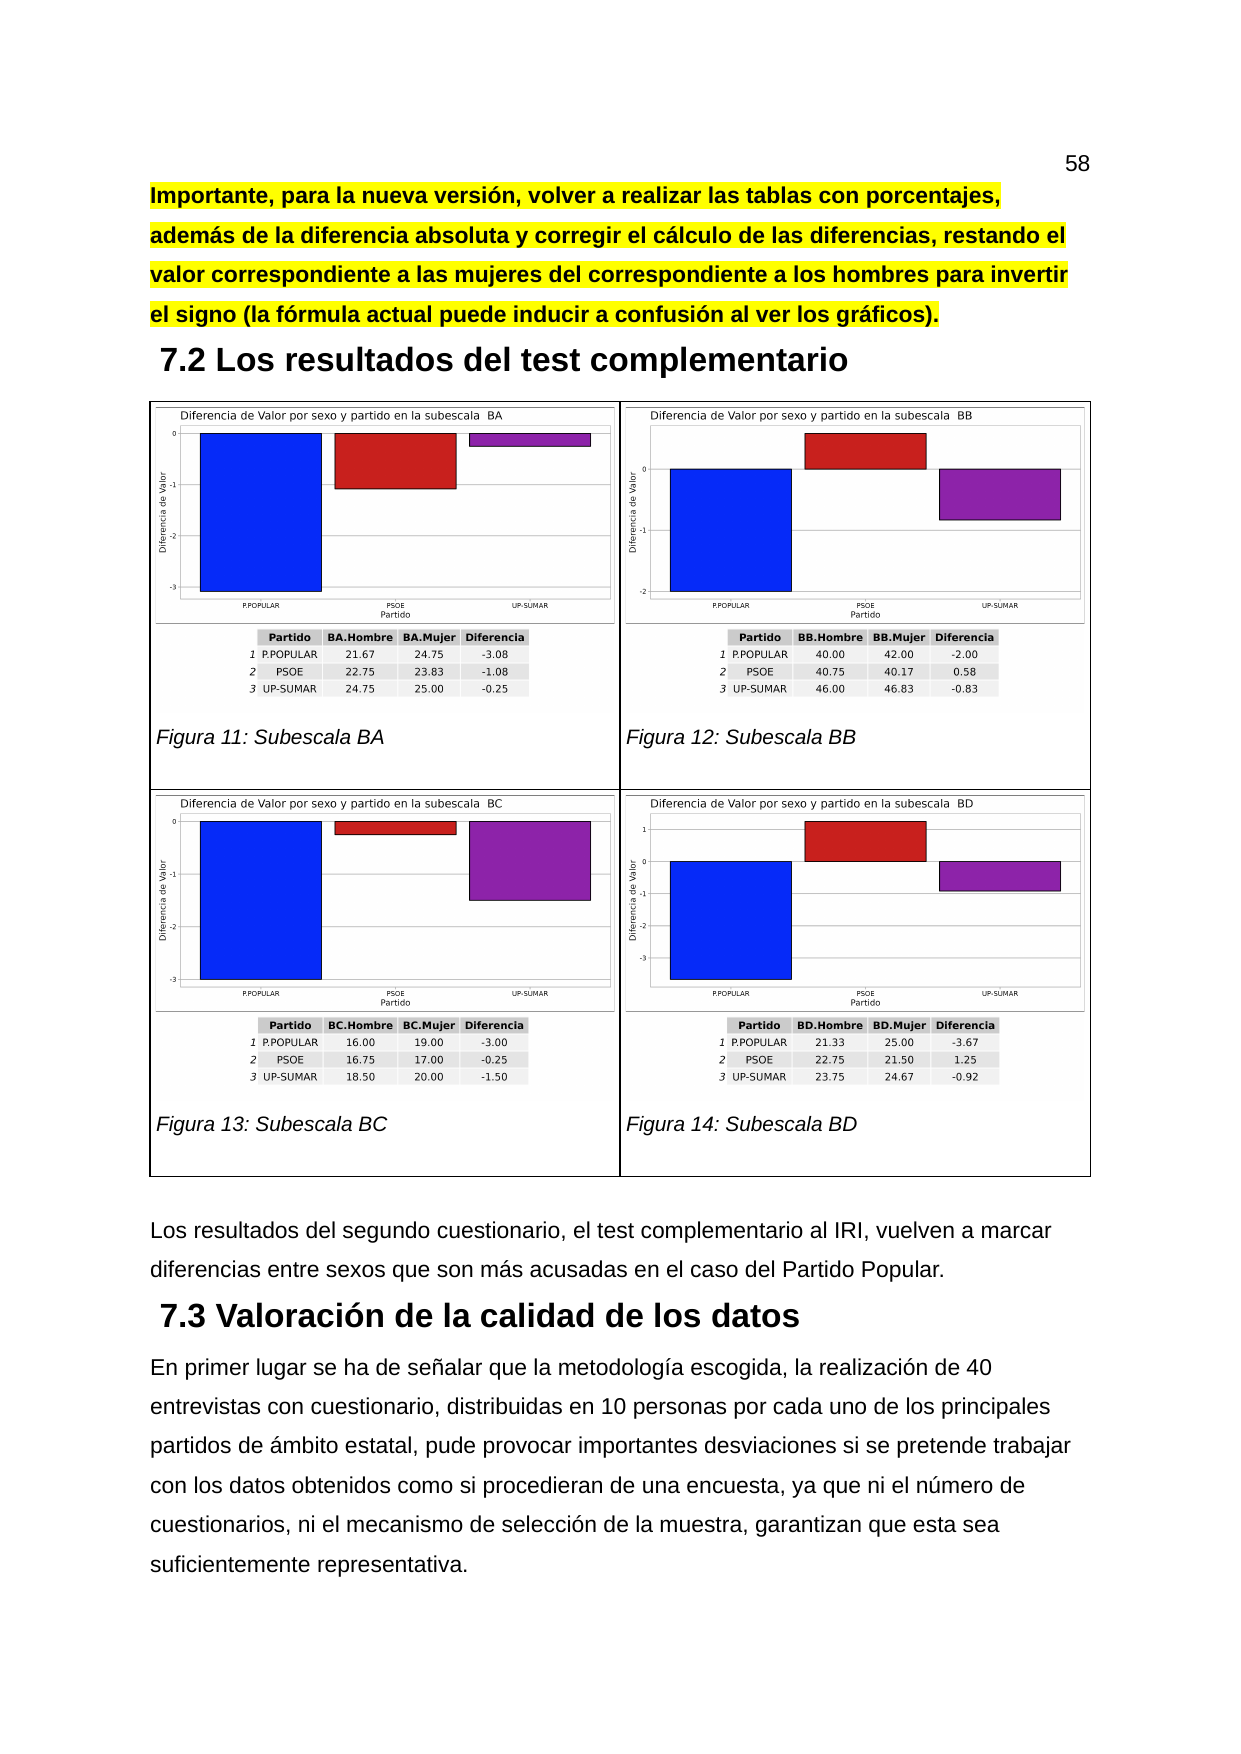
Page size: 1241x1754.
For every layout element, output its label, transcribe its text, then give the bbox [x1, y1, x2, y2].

subtitle Los resultados del test complementario [147, 337, 1093, 382]
text Los resultados del segundo cuestionario, el test complementario al IRI, vuelven a marcar diferencias entre sexos que son más acusadas en el caso del Partido Popular. [150, 1217, 1090, 1282]
table_header [151, 402, 619, 788]
table_header [621, 402, 1090, 788]
text En primer lugar se ha de señalar que la metodología escogida, la realización de 40 entrevistas con cuestionario, distribuidas en 10 personas por cada uno de los principales partidos de ámbito estatal, pude provocar importantes desviaciones si se pretende trabajar con los datos obtenidos como si procedieran de una encuesta, ya que ni el número de cuestionarios, ni el mecanismo de selección de la muestra, garantizan que esta sea suficientemente representativa. [150, 1353, 1090, 1577]
picture [155, 407, 615, 713]
text Importante, para la nueva versión, volver a realizar las tablas con porcentajes, además de la diferencia absoluta y corregir el cálculo de las diferencias, restando el valor correspondiente a las mujeres del correspondiente a los hombres para invertir el signo (la fórmula actual puede inducir a confusión al ver los gráficos). [144, 176, 1096, 327]
picture [625, 795, 1085, 1101]
picture [155, 795, 615, 1101]
picture [625, 407, 1085, 713]
table_cell [151, 790, 619, 1176]
table_cell [621, 790, 1090, 1176]
subtitle Valoración de la calidad de los datos [147, 1293, 1093, 1334]
